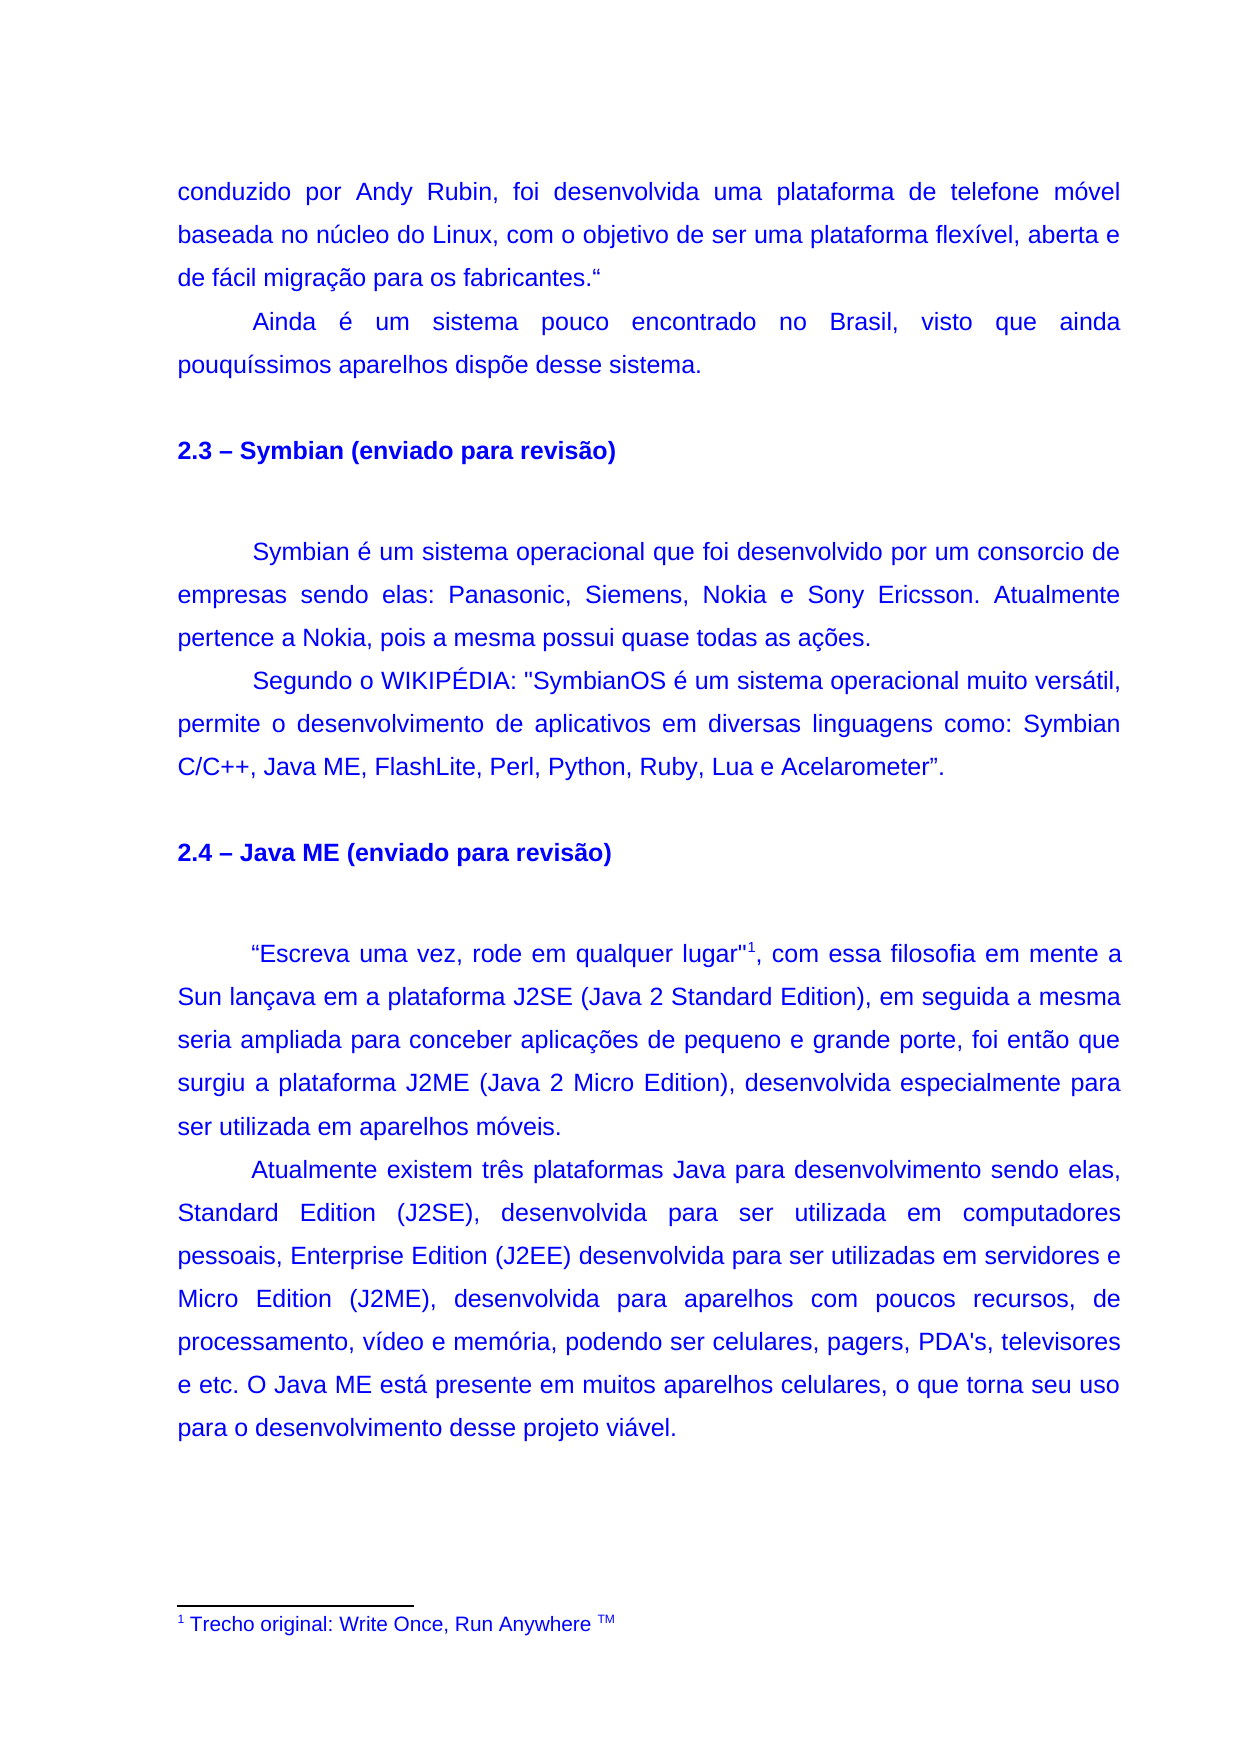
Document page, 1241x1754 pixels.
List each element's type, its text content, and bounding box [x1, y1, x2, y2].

text Ainda é um sistema pouco encontrado no Brasil, visto que ainda pouquíssimos aparelhos dispõe desse sistema. [177, 307, 1122, 378]
subtitle 2.3 – Symbian (enviado para revisão) [177, 436, 1122, 465]
text Symbian é um sistema operacional que foi desenvolvido por um consorcio de empresas sendo elas: Panasonic, Siemens, Nokia e Sony Ericsson. Atualmente pertence a Nokia, pois a mesma possui quase todas as ações. [177, 537, 1122, 652]
text Atualmente existem três plataformas Java para desenvolvimento sendo elas, Standard Edition (J2SE), desenvolvida para ser utilizada em computadores pessoais, Enterprise Edition (J2EE) desenvolvida para ser utilizadas em servidores e Micro Edition (J2ME), desenvolvida para aparelhos com poucos recursos, de processamento, vídeo e memória, podendo ser celulares, pagers, PDA's, televisores e etc. O Java ME está presente em muitos aparelhos celulares, o que torna seu uso para o desenvolvimento desse projeto viável. [177, 1155, 1122, 1442]
text conduzido por Andy Rubin, foi desenvolvida uma plataforma de telefone móvel baseada no núcleo do Linux, com o objetivo de ser uma plataforma flexível, aberta e de fácil migração para os fabricantes.“ [177, 177, 1122, 292]
text Segundo o WIKIPÉDIA: "SymbianOS é um sistema operacional muito versátil, permite o desenvolvimento de aplicativos em diversas linguagens como: Symbian C/C++, Java ME, FlashLite, Perl, Python, Ruby, Lua e Acelarometer”. [177, 666, 1122, 781]
subtitle 2.4 – Java ME (enviado para revisão) [177, 838, 1122, 867]
text “Escreva uma vez, rode em qualquer lugar", com essa filosofia em mente a Sun lançava em a plataforma J2SE (Java 2 Standard Edition), em seguida a mesma seria ampliada para conceber aplicações de pequeno e grande porte, foi então que surgiu a plataforma J2ME (Java 2 Micro Edition), desenvolvida especialmente para ser utilizada em aparelhos móveis. [177, 939, 1122, 1140]
text Trecho original: Write Once, Run Anywhere TM [177, 1612, 1122, 1636]
